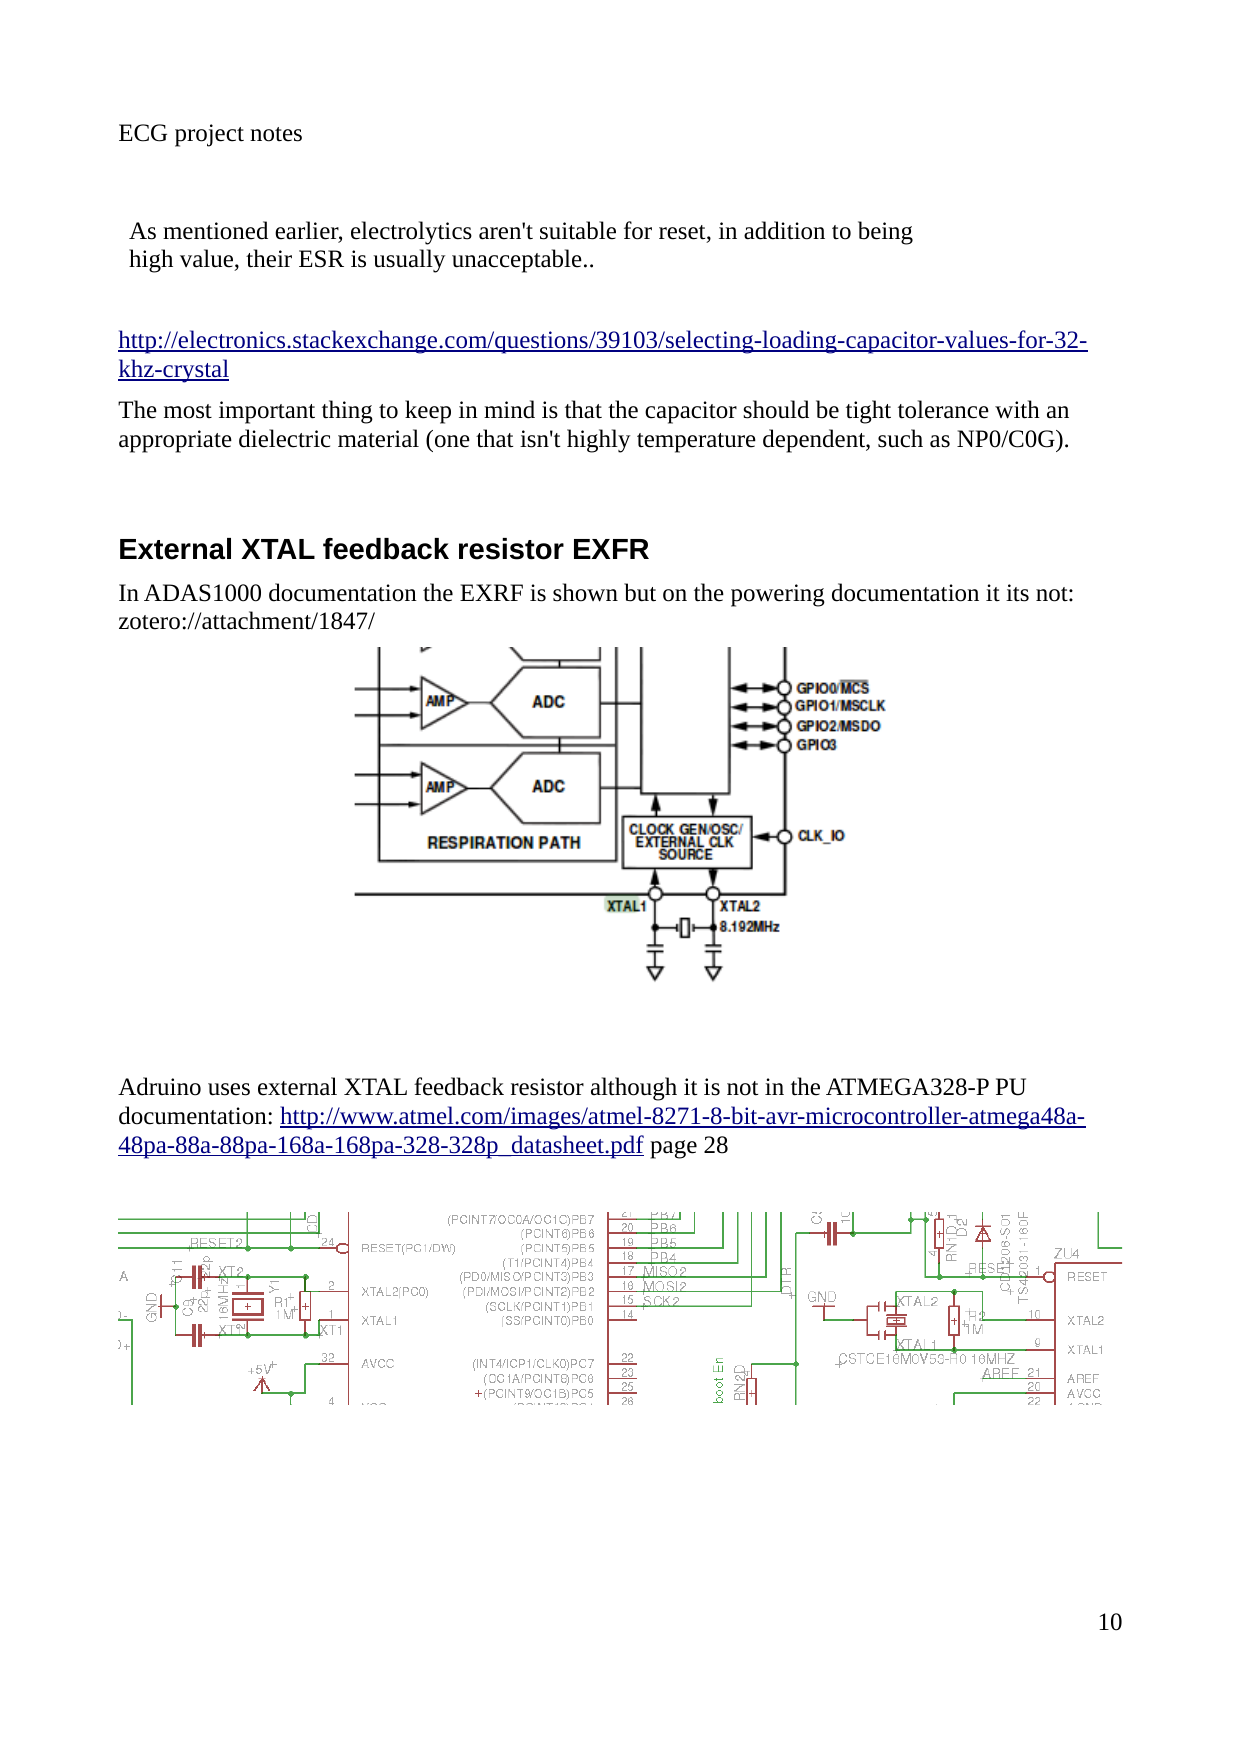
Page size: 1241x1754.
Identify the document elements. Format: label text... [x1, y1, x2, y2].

text The most important thing to keep in mind is that the capacitor should be tight tolerance with an appropriate dielectric material (one that isn't highly temperature dependent, such as NP0/C0G). [118, 395, 1122, 453]
table_cell [954, 176, 1122, 284]
picture [118, 1212, 1123, 1405]
text http://electronics.stackexchange.com/questions/39103/selecting-loading-capacitor-values-for-32-khz-crystal [118, 325, 1122, 383]
text In ADAS1000 documentation the EXRF is shown but on the powering documentation it its not: zotero://attachment/1847/ [118, 578, 1122, 635]
table_header As mentioned earlier, electrolytics aren't suitable for reset, in addition to being high value, their ESR is usually unacceptable.. [121, 179, 951, 281]
text Adruino uses external XTAL feedback resistor although it is not in the ATMEGA328-P PU documentation: http://www.atmel.com/images/atmel-8271-8-bit-avr-microcontroller-atmega48a-48pa-88a-88pa-168a-168pa-328-328p_datasheet.pdf page 28 [118, 1072, 1122, 1159]
subtitle External XTAL feedback resistor EXFR [118, 532, 1122, 565]
picture [354, 647, 886, 990]
table_cell [118, 176, 954, 284]
